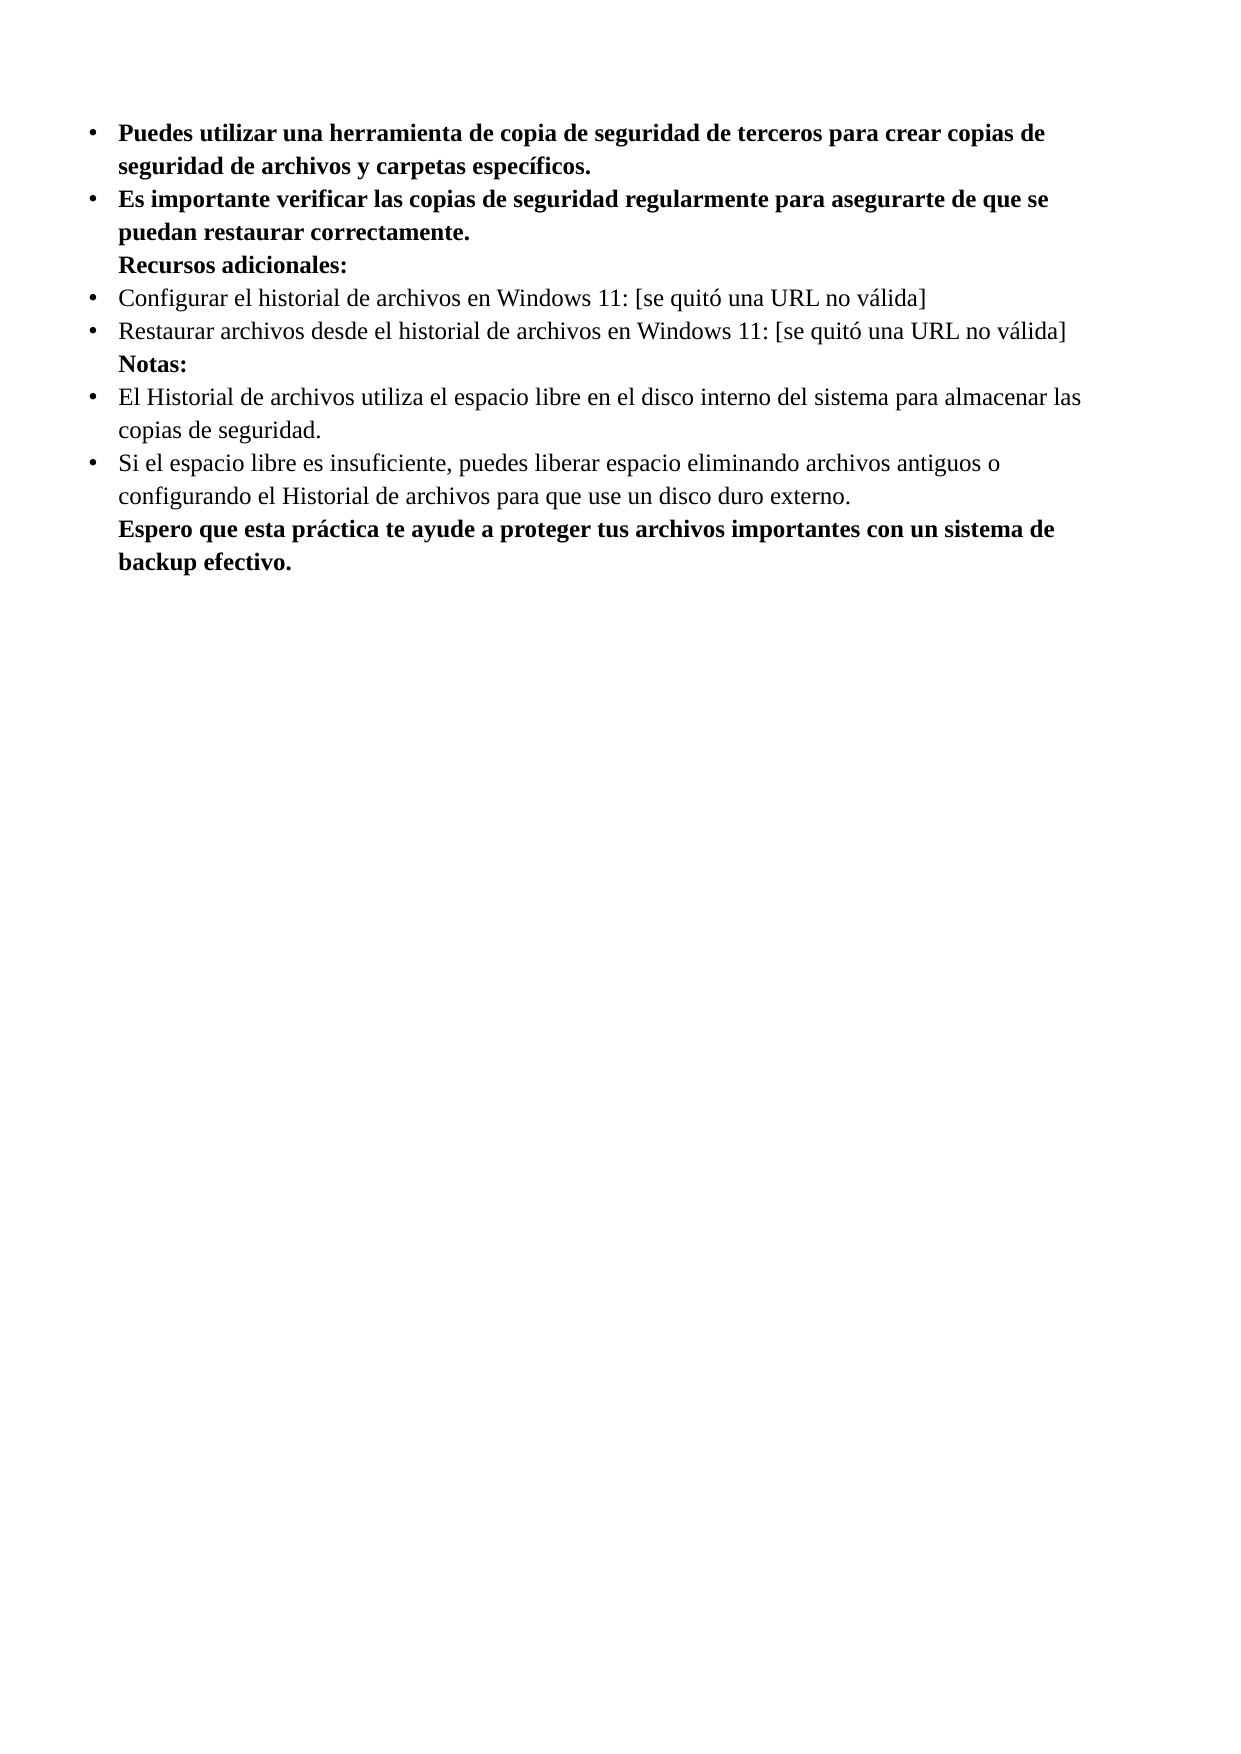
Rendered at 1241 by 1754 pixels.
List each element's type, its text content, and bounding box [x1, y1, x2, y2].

list Restaurar archivos desde el historial de archivos en Windows 11: [se quitó una URL no válida] [118, 316, 1122, 345]
text Notas: [118, 349, 1122, 378]
text Recursos adicionales: [118, 250, 1122, 279]
list Si el espacio libre es insuficiente, puedes liberar espacio eliminando archivos antiguos o configurando el Historial de archivos para que use un disco duro externo. [118, 448, 1122, 510]
list Puedes utilizar una herramienta de copia de seguridad de terceros para crear copias de seguridad de archivos y carpetas específicos. [118, 118, 1122, 180]
list El Historial de archivos utiliza el espacio libre en el disco interno del sistema para almacenar las copias de seguridad. [118, 382, 1122, 444]
list Configurar el historial de archivos en Windows 11: [se quitó una URL no válida] [118, 283, 1122, 312]
text Espero que esta práctica te ayude a proteger tus archivos importantes con un sistema de backup efectivo. [118, 514, 1122, 576]
list Es importante verificar las copias de seguridad regularmente para asegurarte de que se puedan restaurar correctamente. [118, 184, 1122, 246]
